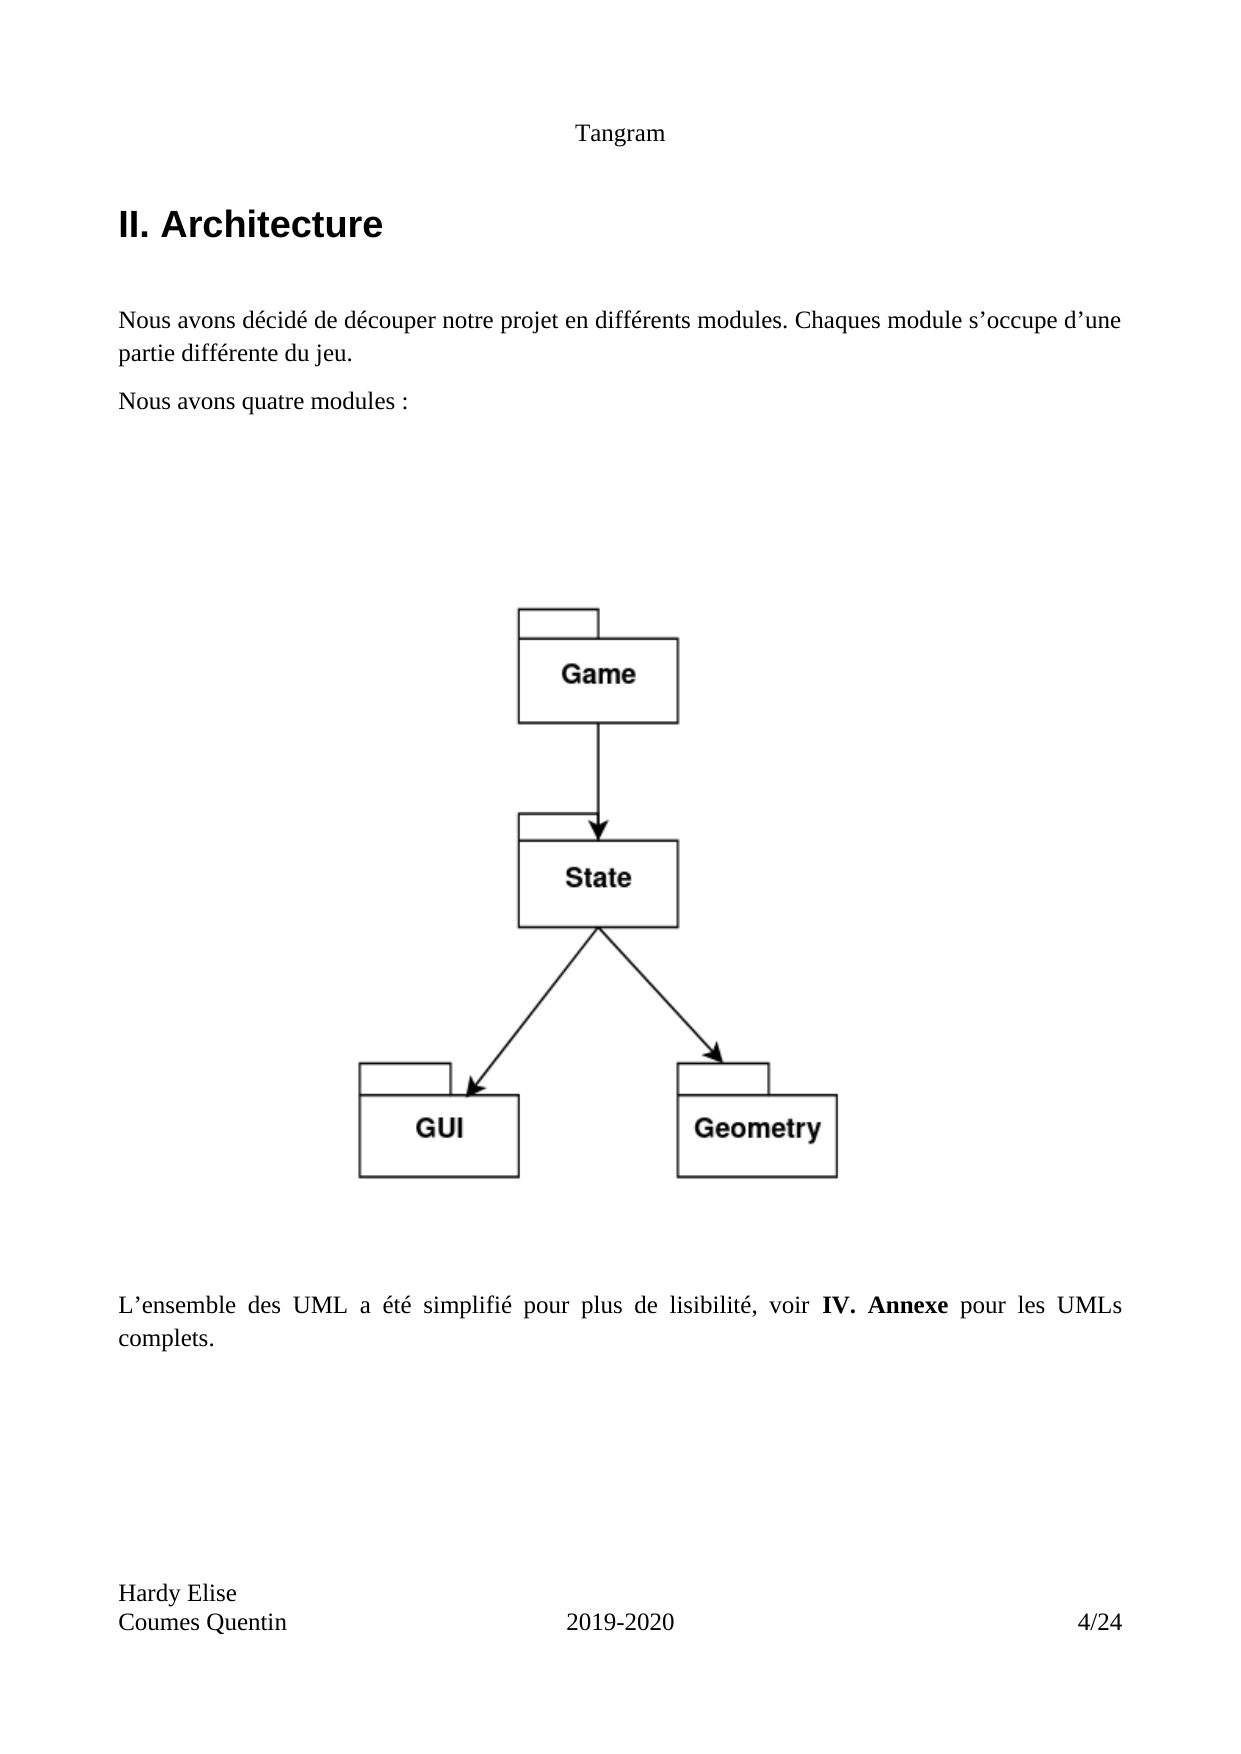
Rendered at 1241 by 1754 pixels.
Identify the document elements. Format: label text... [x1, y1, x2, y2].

picture [343, 576, 882, 1196]
subtitle II. Architecture [118, 201, 1122, 245]
text Nous avons décidé de découper notre projet en différents modules. Chaques module s’occupe d’une partie différente du jeu. [118, 305, 1122, 367]
text L’ensemble des UML a été simplifié pour plus de lisibilité, voir IV. Annexe pour les UMLs complets. [118, 1290, 1122, 1352]
text Nous avons quatre modules : [118, 386, 1122, 414]
